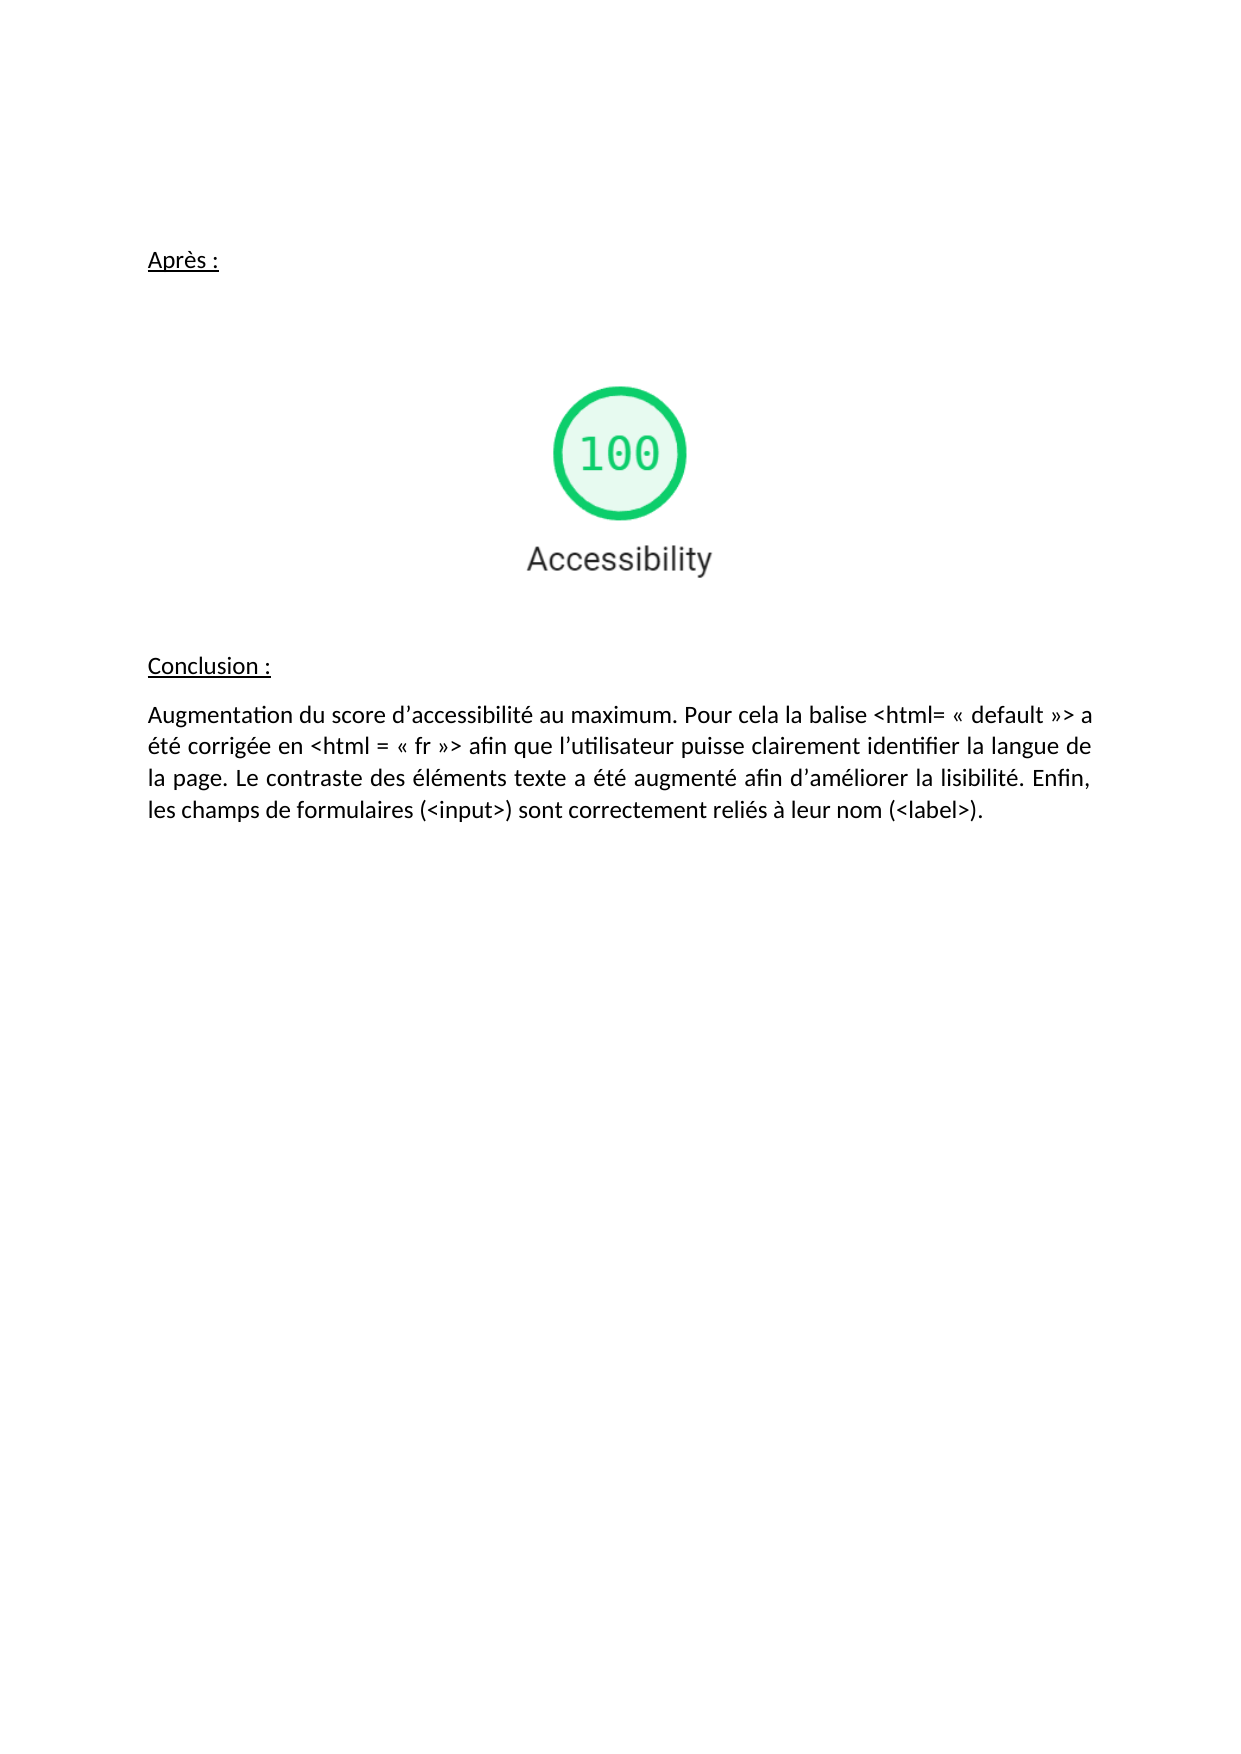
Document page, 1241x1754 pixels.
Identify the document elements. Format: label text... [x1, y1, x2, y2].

text Conclusion : [148, 650, 1093, 681]
text Augmentation du score d’accessibilité au maximum. Pour cela la balise <html= « default »> a été corrigée en <html = « fr »> afin que l’utilisateur puisse clairement identifier la langue de la page. Le contraste des éléments texte a été augmenté afin d’améliorer la lisibilité. Enfin, les champs de formulaires (<input>) sont correctement reliés à leur nom (<label>). [148, 699, 1093, 824]
text Après : [148, 244, 1093, 275]
